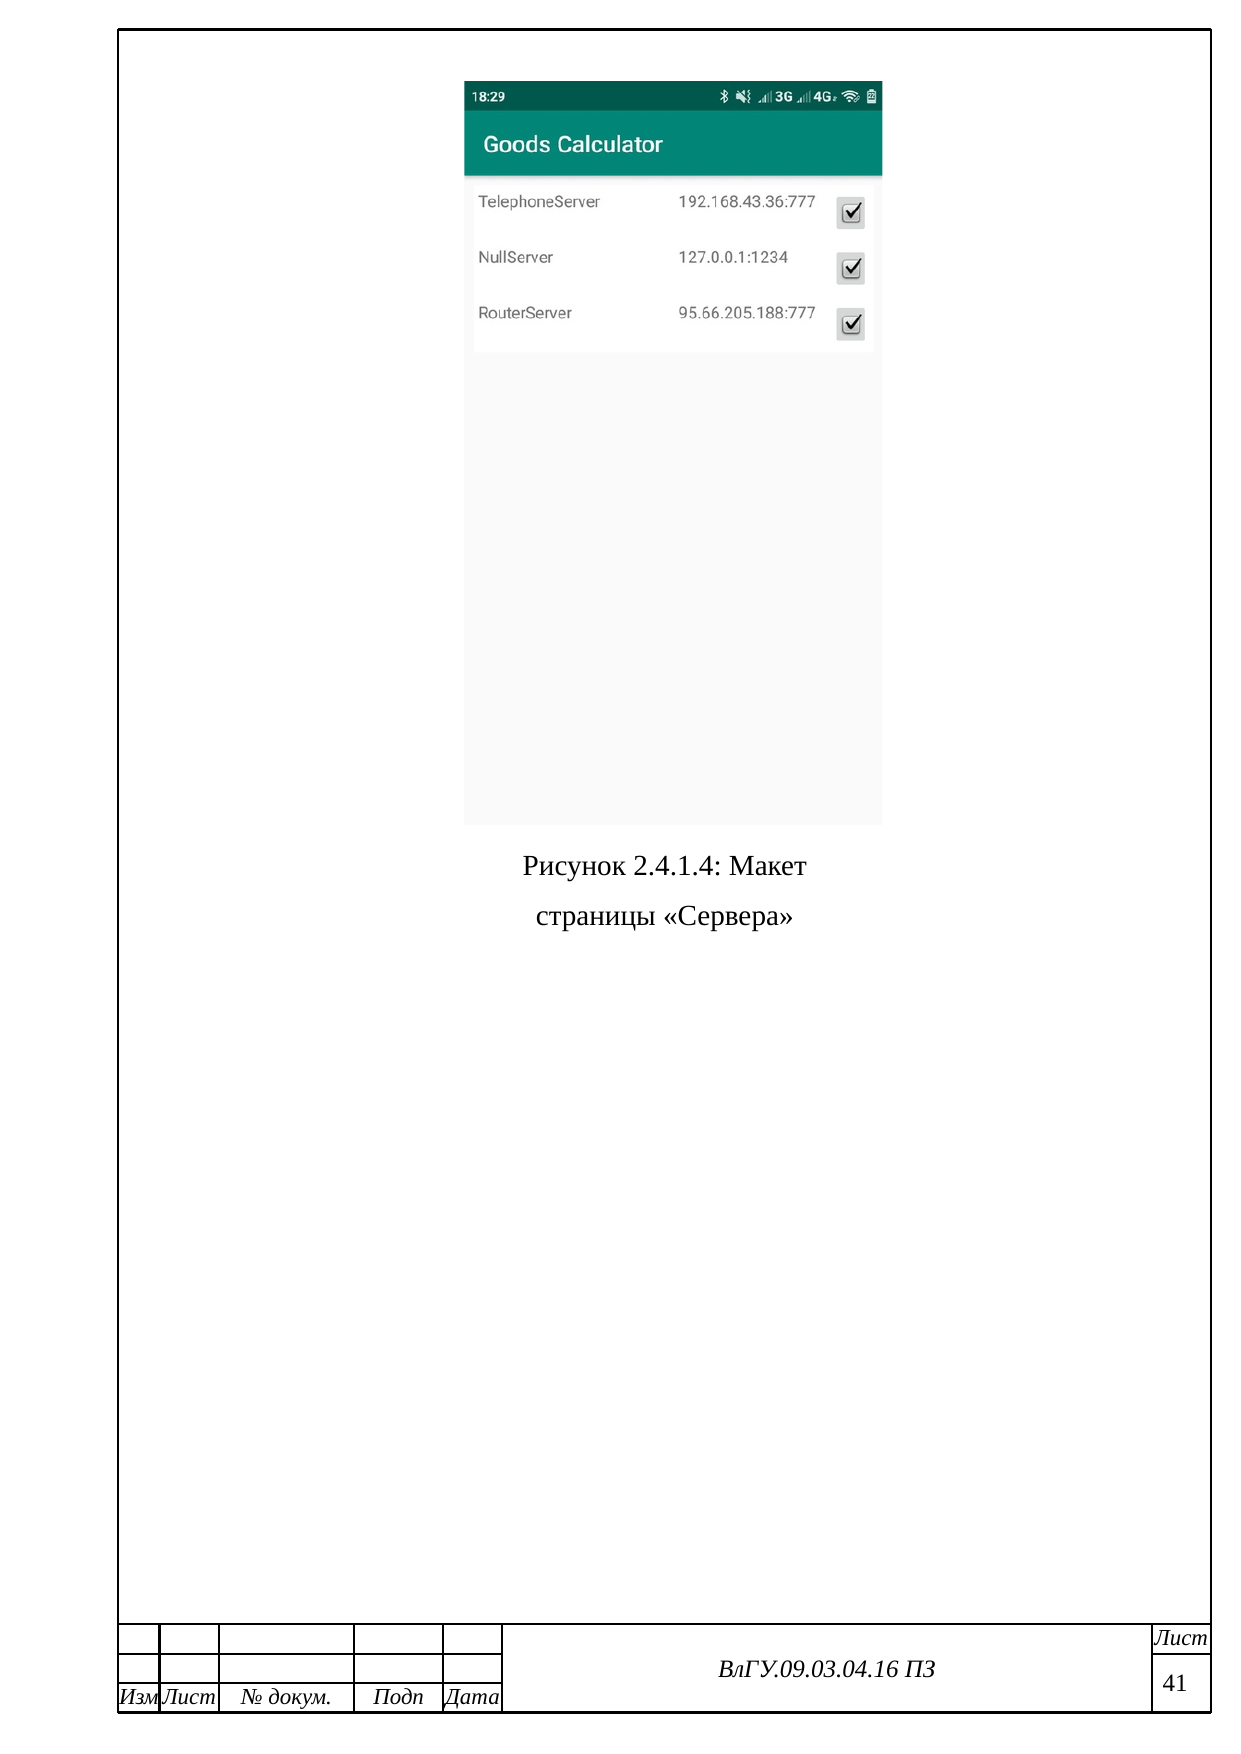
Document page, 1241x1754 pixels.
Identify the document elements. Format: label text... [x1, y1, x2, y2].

picture [464, 81, 883, 825]
text Рисунок 2.4.1.4: Макет страницы «Сервера» [464, 825, 864, 932]
